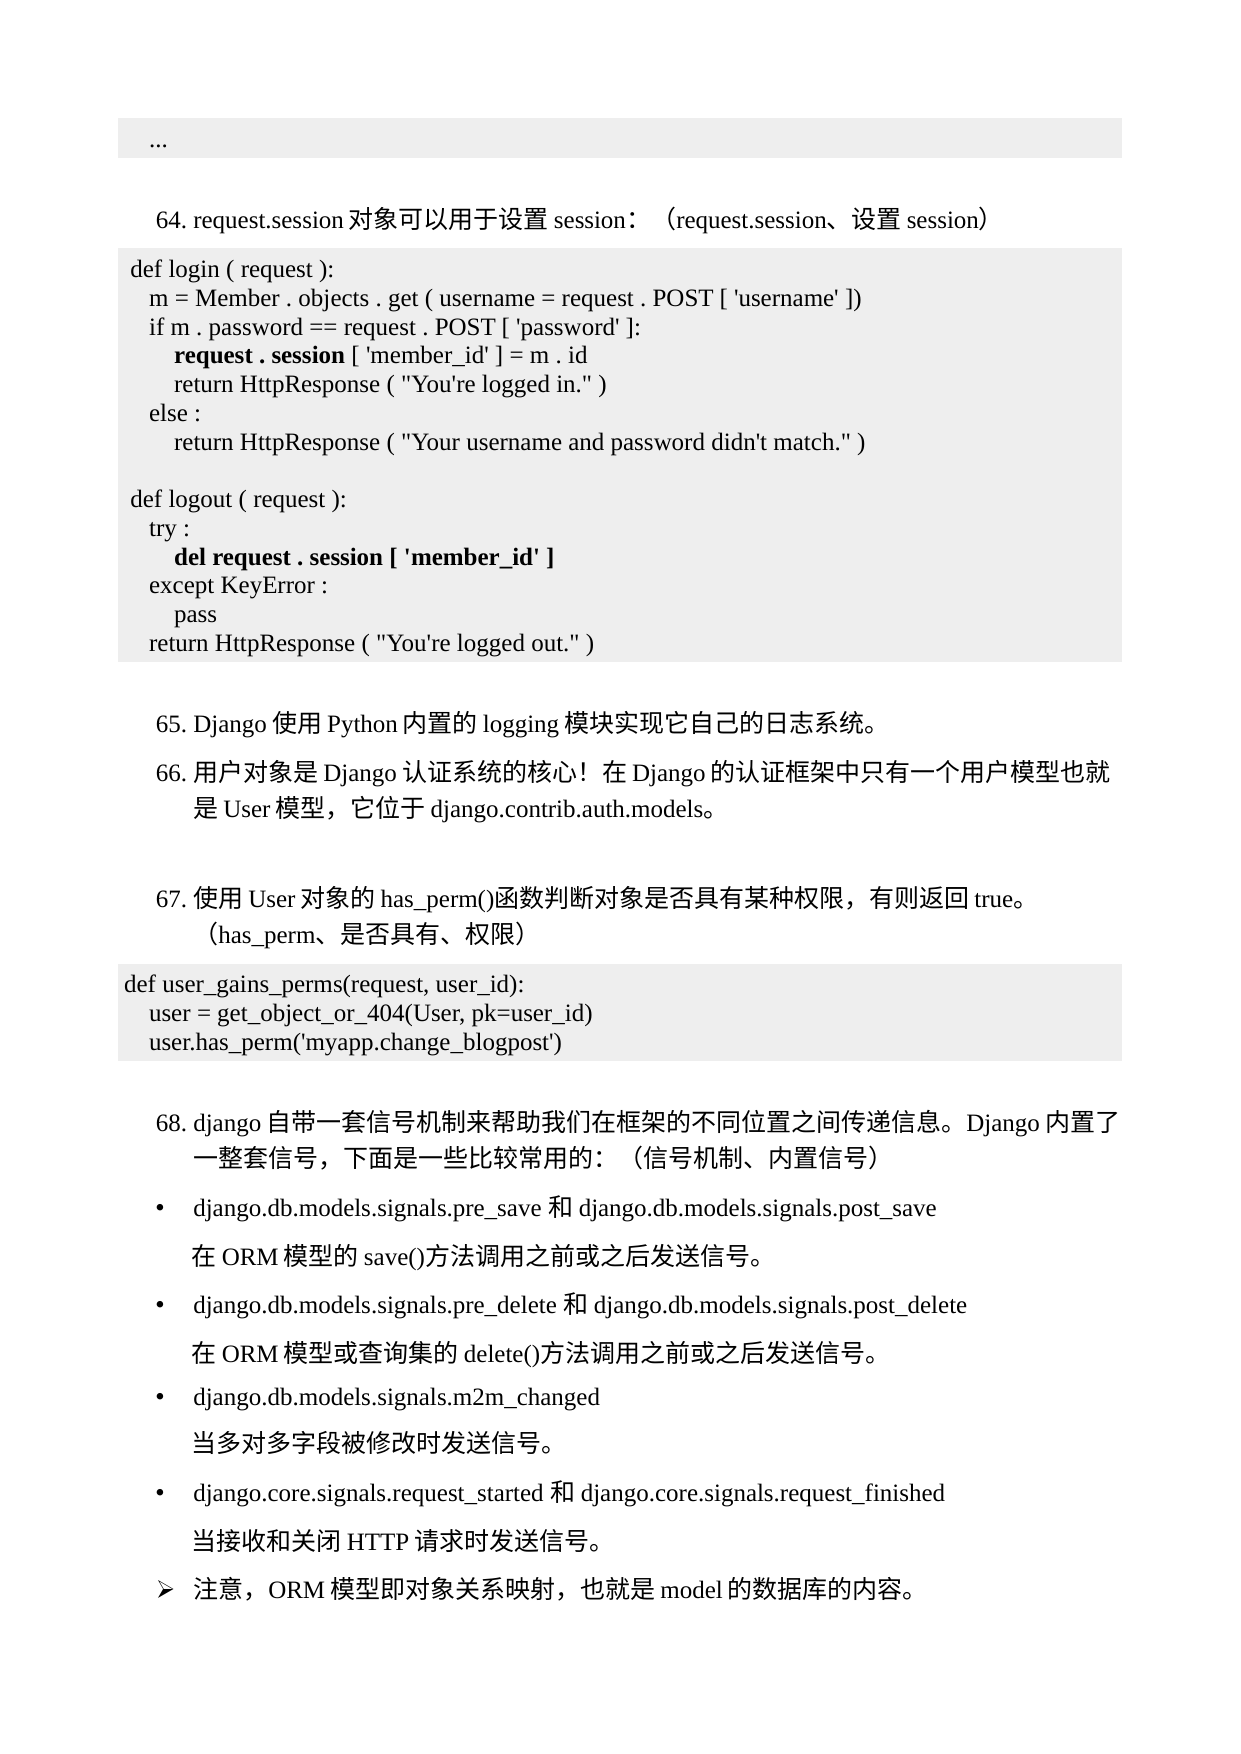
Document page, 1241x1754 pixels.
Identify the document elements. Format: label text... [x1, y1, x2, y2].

text 当多对多字段被修改时发送信号。 [118, 1424, 1122, 1460]
list django自带一套信号机制来帮助我们在框架的不同位置之间传递信息。Django内置了一整套信号，下面是一些比较常用的：（信号机制、内置信号） [156, 1102, 1122, 1175]
list 用户对象是Django认证系统的核心！在Django的认证框架中只有一个用户模型也就是User模型，它位于django.contrib.auth.models。 [156, 752, 1122, 825]
text 当接收和关闭HTTP请求时发送信号。 [118, 1521, 1122, 1557]
list django.db.models.signals.m2m_changed [156, 1382, 1122, 1411]
table_header ... [118, 118, 1122, 158]
list django.db.models.signals.pre_save 和 django.db.models.signals.post_save [156, 1187, 1122, 1224]
text 在ORM模型的save()方法调用之前或之后发送信号。 [118, 1236, 1122, 1272]
list 注意，ORM模型即对象关系映射，也就是model的数据库的内容。 [156, 1570, 1122, 1606]
table_header def user_gains_perms(request, user_id): user = get_object_or_404(User, pk=user_id) user.has_perm('myapp.change_blogpost') [118, 964, 1122, 1061]
list request.session对象可以用于设置session：（request.session、设置session） [156, 199, 1122, 236]
text 在ORM模型或查询集的delete()方法调用之前或之后发送信号。 [118, 1334, 1122, 1370]
list Django使用Python内置的logging模块实现它自己的日志系统。 [156, 703, 1122, 740]
list django.db.models.signals.pre_delete 和 django.db.models.signals.post_delete [156, 1285, 1122, 1321]
list django.core.signals.request_started 和 django.core.signals.request_finished [156, 1472, 1122, 1509]
table_header def login ( request ): m = Member . objects . get ( username = request . POST [ 'username' ]) if m . password == request . POST [ 'password' ]: request . session [ 'member_id' ] = m . id return HttpResponse ( "You're logged in." ) else : return HttpResponse ( "Your username and password didn't match." ) def logout ( request ): try : del request . session [ 'member_id' ] except KeyError : pass return HttpResponse ( "You're logged out." ) [118, 248, 1122, 662]
list 使用User对象的has_perm()函数判断对象是否具有某种权限，有则返回true。（has_perm、是否具有、权限） [156, 878, 1122, 951]
